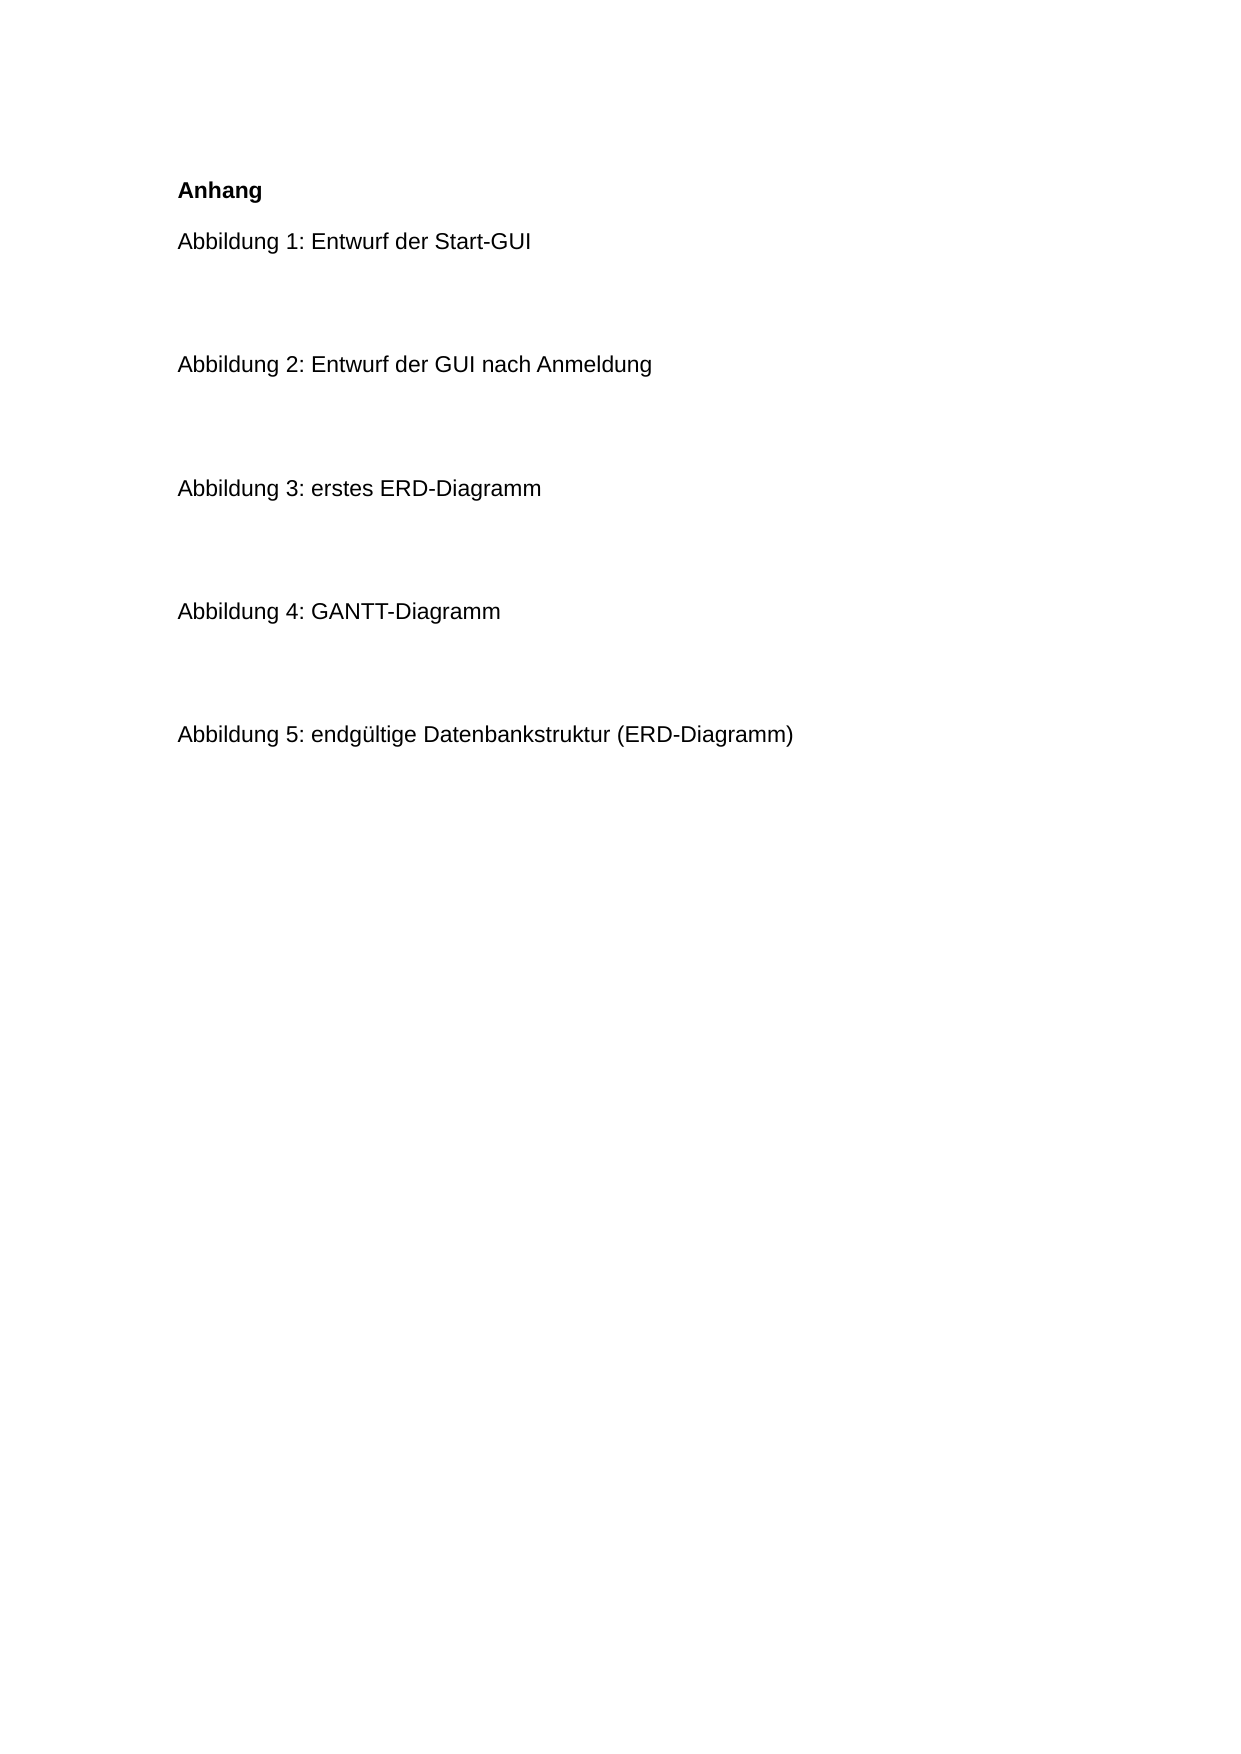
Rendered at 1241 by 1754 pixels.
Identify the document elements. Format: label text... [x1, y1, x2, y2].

text Abbildung 5: endgültige Datenbankstruktur (ERD-Diagramm) [177, 721, 1092, 747]
text Abbildung 3: erstes ERD-Diagramm [177, 474, 1092, 501]
text Abbildung 1: Entwurf der Start-GUI [177, 228, 1092, 254]
text Abbildung 4: GANTT-Diagramm [177, 598, 1092, 624]
text Anhang [177, 177, 1092, 203]
text Abbildung 2: Entwurf der GUI nach Anmeldung [177, 351, 1092, 378]
